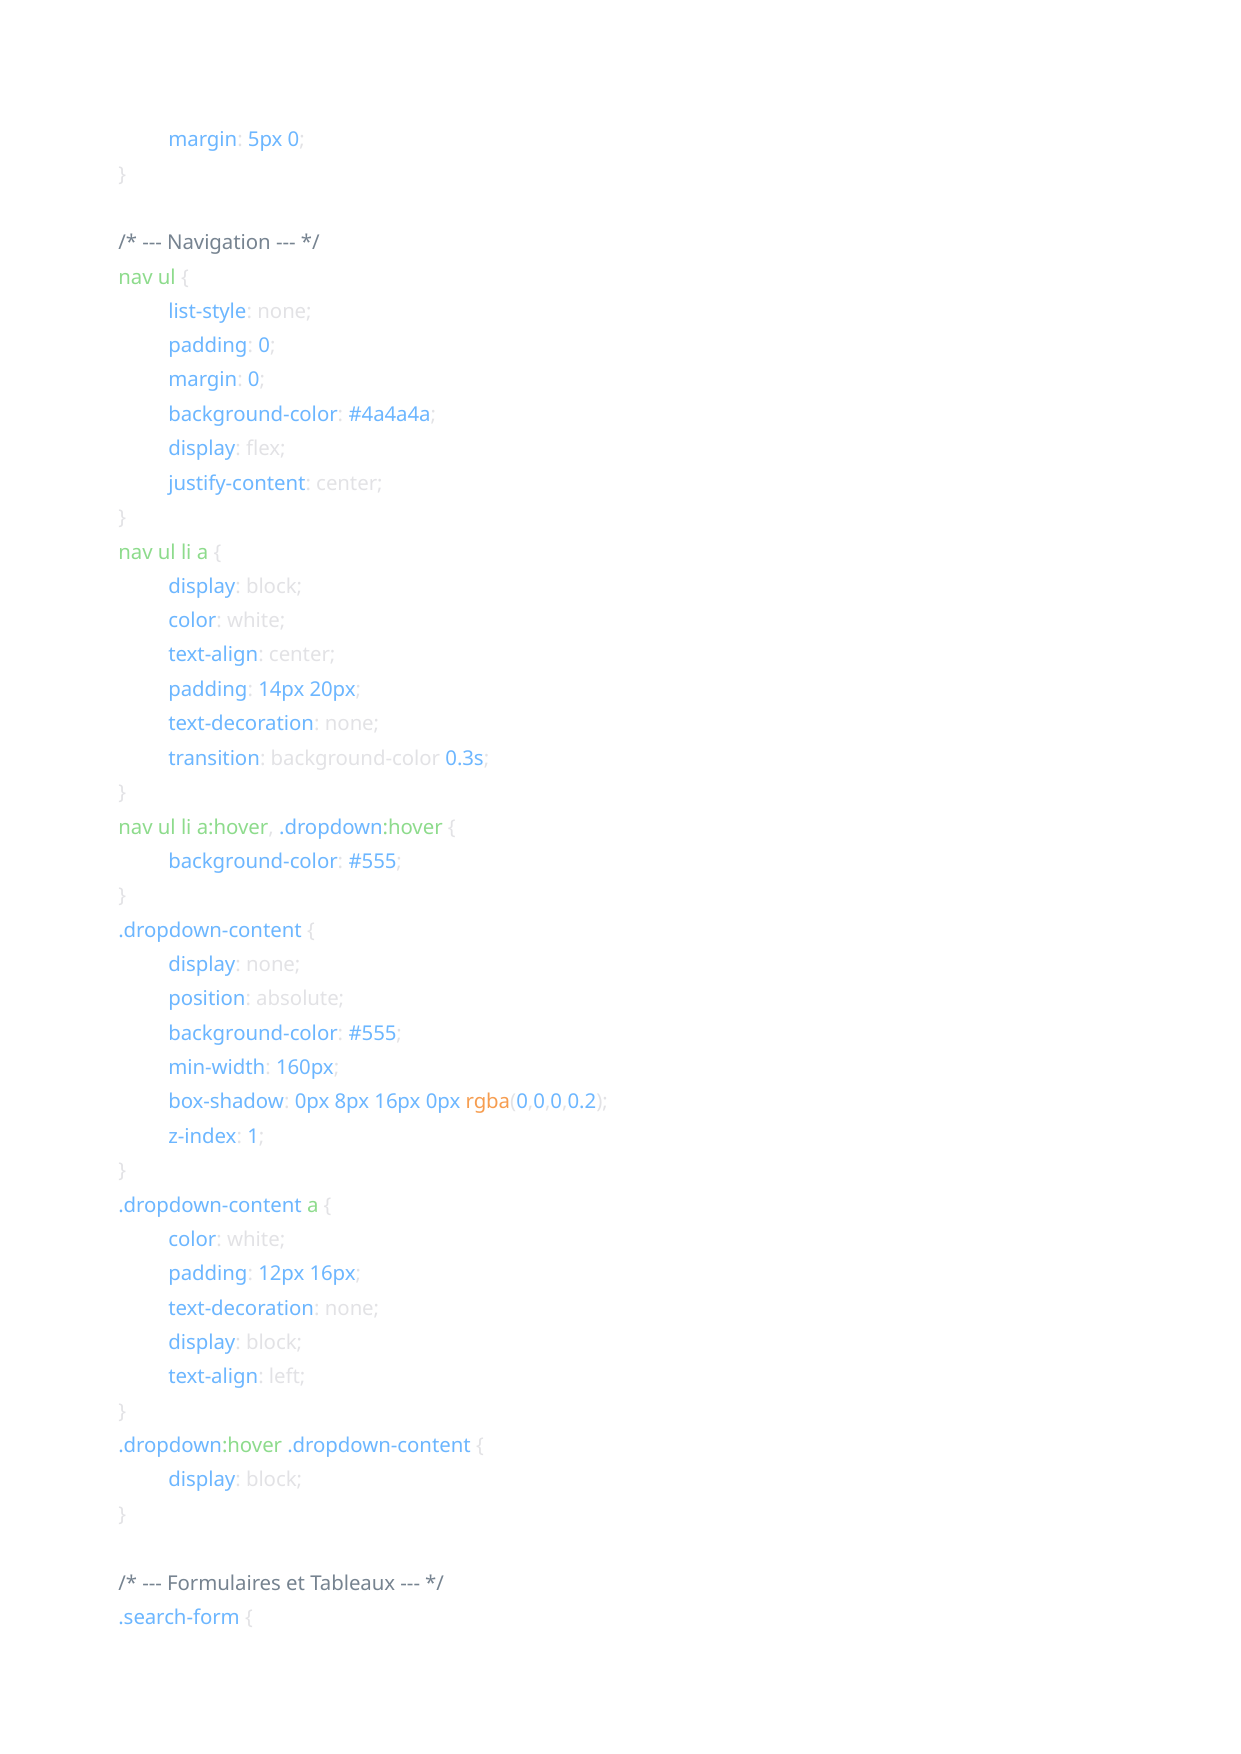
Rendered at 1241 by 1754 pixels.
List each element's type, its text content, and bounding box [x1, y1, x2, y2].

text .dropdown:hover .dropdown-content { [118, 1424, 1122, 1459]
text transition: background-color 0.3s; [118, 737, 1122, 771]
text text-decoration: none; [118, 702, 1122, 737]
text } [118, 1390, 1122, 1424]
text display: block; [118, 1321, 1122, 1356]
text list-style: none; [118, 290, 1122, 324]
text .dropdown-content a { [118, 1184, 1122, 1218]
text box-shadow: 0px 8px 16px 0px rgba(0,0,0,0.2); [118, 1081, 1122, 1115]
text justify-content: center; [118, 462, 1122, 496]
text nav ul { [118, 256, 1122, 290]
text margin: 5px 0; [118, 118, 1122, 152]
text } [118, 1493, 1122, 1527]
text text-align: center; [118, 634, 1122, 668]
text .search-form { [118, 1596, 1122, 1631]
text /* --- Formulaires et Tableaux --- */ [118, 1562, 1122, 1596]
text display: block; [118, 565, 1122, 599]
text background-color: #555; [118, 840, 1122, 874]
text z-index: 1; [118, 1115, 1122, 1149]
text padding: 14px 20px; [118, 668, 1122, 702]
text min-width: 160px; [118, 1046, 1122, 1081]
text color: white; [118, 1218, 1122, 1252]
text text-decoration: none; [118, 1287, 1122, 1321]
text } [118, 874, 1122, 909]
text color: white; [118, 599, 1122, 634]
text background-color: #4a4a4a; [118, 393, 1122, 427]
text nav ul li a { [118, 531, 1122, 565]
text display: flex; [118, 427, 1122, 462]
text nav ul li a:hover, .dropdown:hover { [118, 806, 1122, 840]
text background-color: #555; [118, 1012, 1122, 1046]
text margin: 0; [118, 359, 1122, 393]
text position: absolute; [118, 977, 1122, 1012]
text } [118, 152, 1122, 187]
text display: none; [118, 943, 1122, 977]
text } [118, 1149, 1122, 1184]
text } [118, 771, 1122, 806]
text .dropdown-content { [118, 909, 1122, 943]
text padding: 12px 16px; [118, 1252, 1122, 1287]
text display: block; [118, 1459, 1122, 1493]
text padding: 0; [118, 324, 1122, 359]
text text-align: left; [118, 1356, 1122, 1390]
text /* --- Navigation --- */ [118, 221, 1122, 256]
text } [118, 496, 1122, 531]
